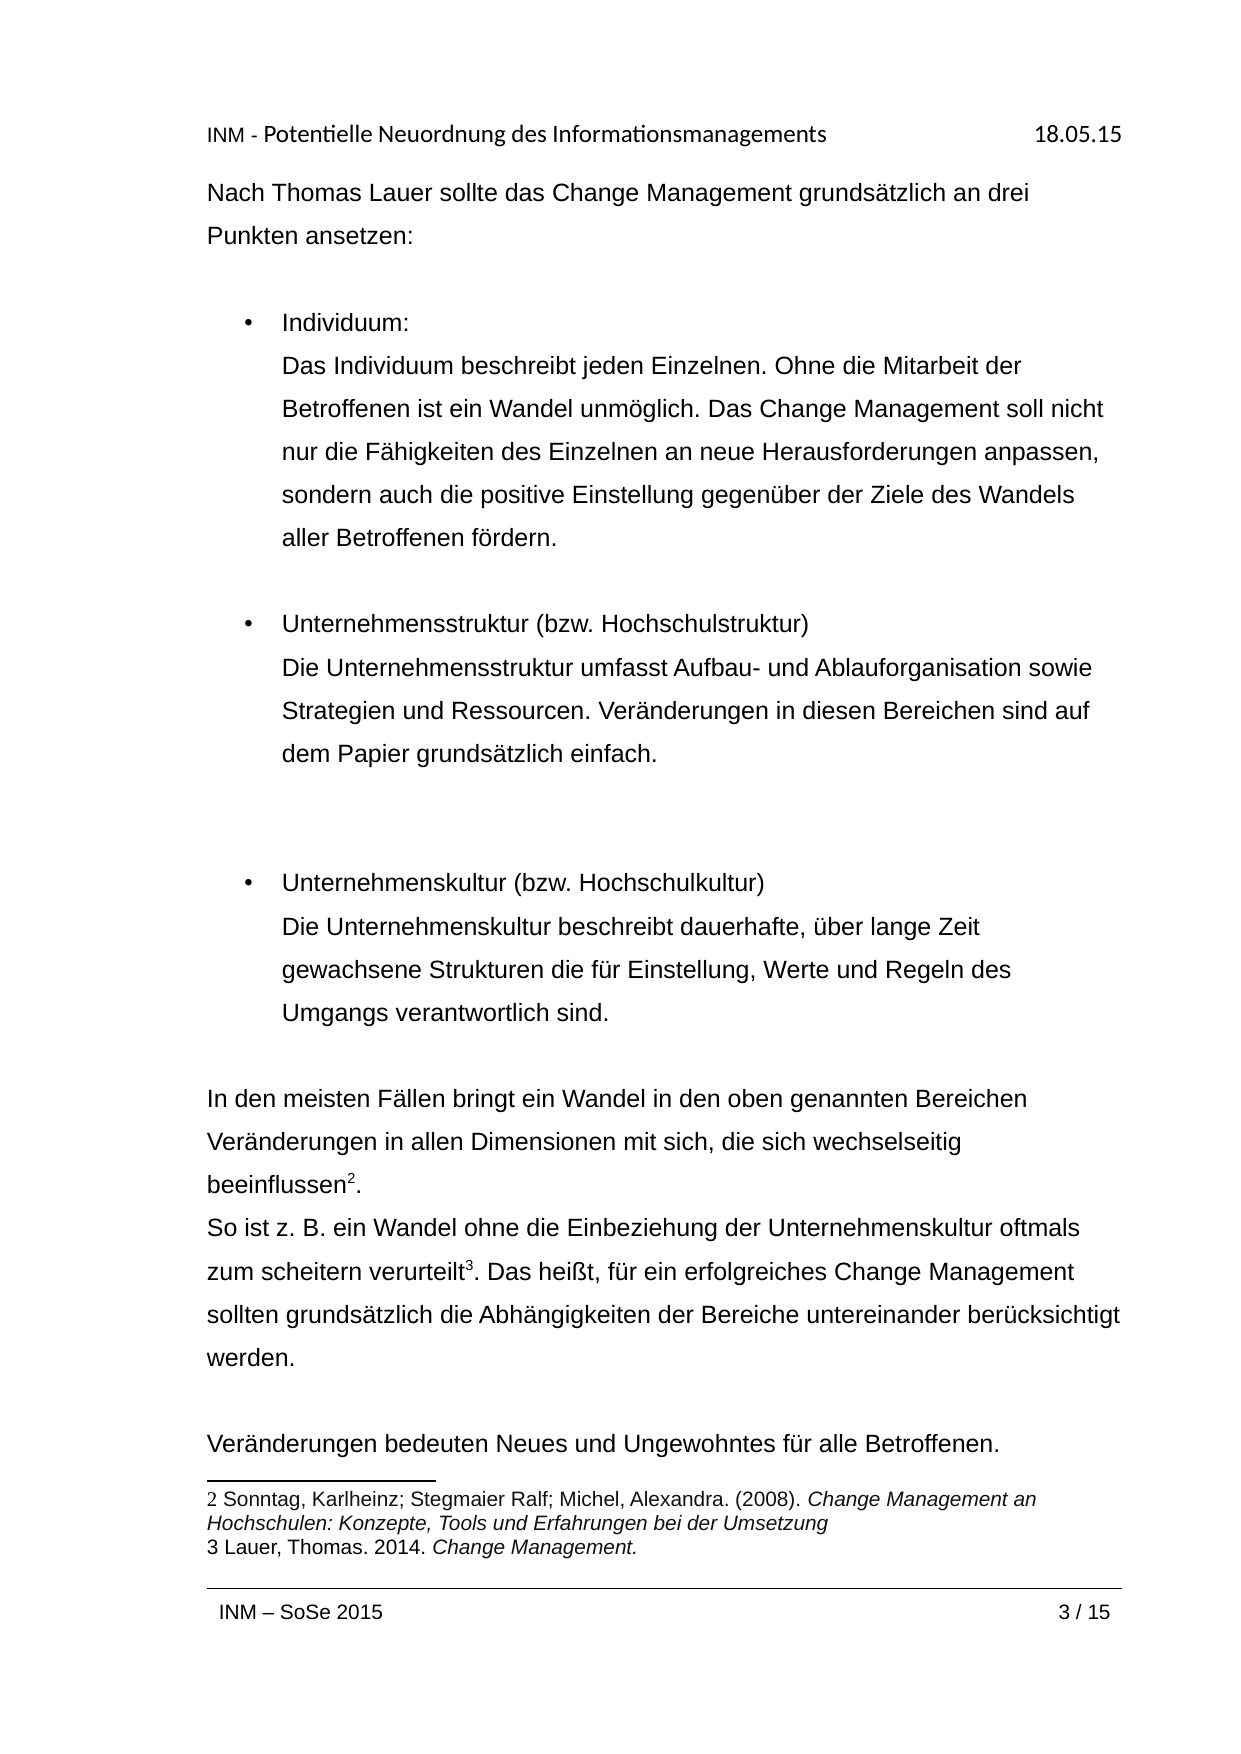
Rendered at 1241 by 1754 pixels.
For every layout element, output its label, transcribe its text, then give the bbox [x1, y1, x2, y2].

list Unternehmenskultur (bzw. Hochschulkultur) [244, 868, 1122, 897]
text So ist z. B. ein Wandel ohne die Einbeziehung der Unternehmenskultur oftmals zum scheitern verurteilt. Das heißt, für ein erfolgreiches Change Management sollten grundsätzlich die Abhängigkeiten der Bereiche untereinander berücksichtigt werden. [207, 1213, 1122, 1372]
list Die Unternehmensstruktur umfasst Aufbau- und Ablauforganisation sowie Strategien und Ressourcen. Veränderungen in diesen Bereichen sind auf dem Papier grundsätzlich einfach. [244, 653, 1122, 768]
text Lauer, Thomas. 2014. Change Management. [207, 1535, 1122, 1559]
text Veränderungen bedeuten Neues und Ungewohntes für alle Betroffenen. [207, 1429, 1122, 1458]
list Unternehmensstruktur (bzw. Hochschulstruktur) [244, 609, 1122, 638]
text In den meisten Fällen bringt ein Wandel in den oben genannten Bereichen Veränderungen in allen Dimensionen mit sich, die sich wechselseitig beeinflussen. [207, 1084, 1122, 1199]
list Individuum: [244, 307, 1122, 336]
list Das Individuum beschreibt jeden Einzelnen. Ohne die Mitarbeit der Betroffenen ist ein Wandel unmöglich. Das Change Management soll nicht nur die Fähigkeiten des Einzelnen an neue Herausforderungen anpassen, sondern auch die positive Einstellung gegenüber der Ziele des Wandels aller Betroffenen fördern. [244, 351, 1122, 552]
text Sonntag, Karlheinz; Stegmaier Ralf; Michel, Alexandra. (2008). Change Management an Hochschulen: Konzepte, Tools und Erfahrungen bei der Umsetzung [207, 1487, 1122, 1535]
list Die Unternehmenskultur beschreibt dauerhafte, über lange Zeit gewachsene Strukturen die für Einstellung, Werte und Regeln des Umgangs verantwortlich sind. [244, 912, 1122, 1027]
text Nach Thomas Lauer sollte das Change Management grundsätzlich an drei Punkten ansetzen: [207, 178, 1122, 250]
